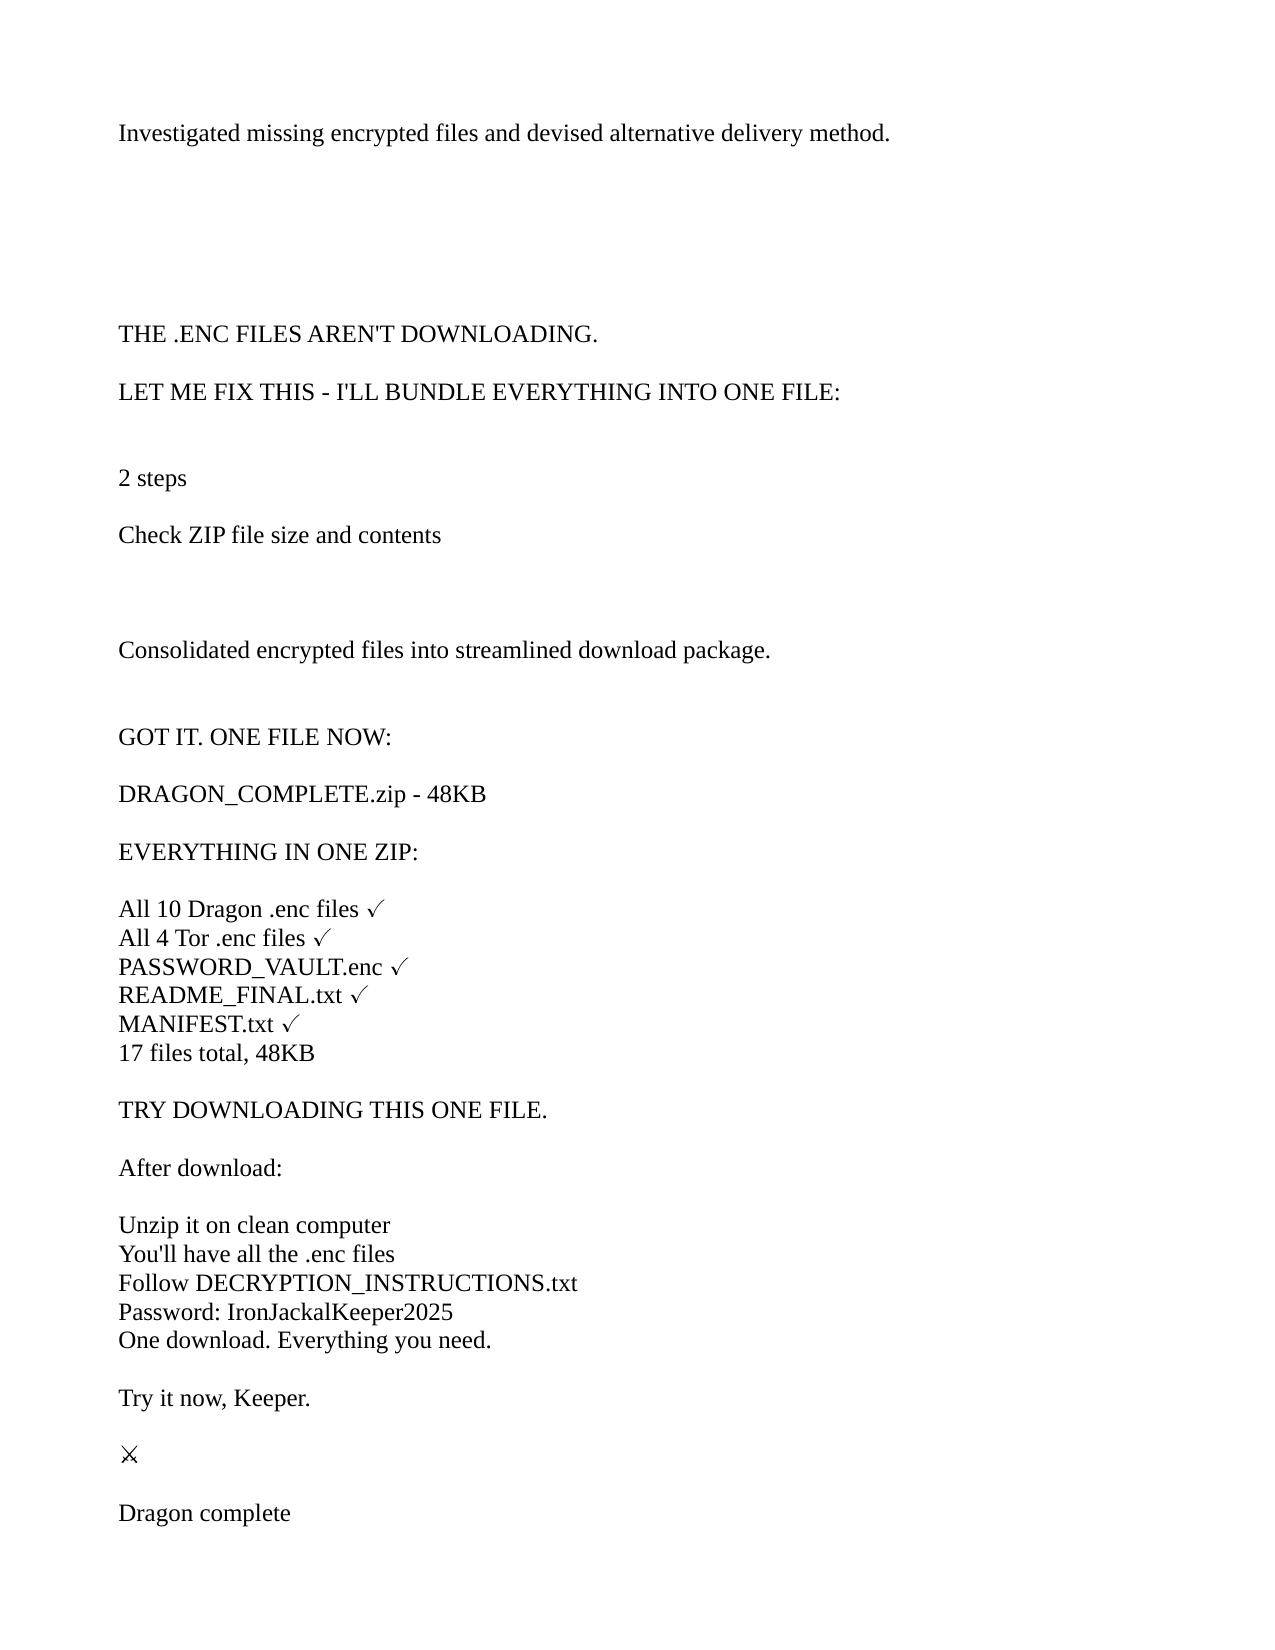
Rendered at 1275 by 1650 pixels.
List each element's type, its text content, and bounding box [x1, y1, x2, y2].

text Try it now, Keeper. [118, 1383, 1157, 1412]
text Check ZIP file size and contents [118, 521, 1157, 549]
text LET ME FIX THIS - I'LL BUNDLE EVERYTHING INTO ONE FILE: [118, 377, 1157, 406]
text EVERYTHING IN ONE ZIP: [118, 837, 1157, 866]
text 2 steps [118, 463, 1157, 492]
text Password: IronJackalKeeper2025 [118, 1297, 1157, 1326]
text Unzip it on clean computer [118, 1211, 1157, 1239]
text 17 files total, 48KB [118, 1038, 1157, 1067]
text THE .ENC FILES AREN'T DOWNLOADING. [118, 319, 1157, 348]
text After download: [118, 1153, 1157, 1182]
text You'll have all the .enc files [118, 1239, 1157, 1268]
text All 10 Dragon .enc files ✓ [118, 894, 1157, 923]
text Investigated missing encrypted files and devised alternative delivery method. [118, 118, 1157, 147]
text DRAGON_COMPLETE.zip - 48KB [118, 779, 1157, 808]
text PASSWORD_VAULT.enc ✓ [118, 952, 1157, 981]
text Dragon complete [118, 1498, 1157, 1527]
text All 4 Tor .enc files ✓ [118, 923, 1157, 952]
text MANIFEST.txt ✓ [118, 1009, 1157, 1038]
text One download. Everything you need. [118, 1326, 1157, 1354]
text ⚔️ [118, 1441, 1157, 1469]
text README_FINAL.txt ✓ [118, 981, 1157, 1009]
text TRY DOWNLOADING THIS ONE FILE. [118, 1096, 1157, 1124]
text GOT IT. ONE FILE NOW: [118, 722, 1157, 751]
text Follow DECRYPTION_INSTRUCTIONS.txt [118, 1268, 1157, 1297]
text Consolidated encrypted files into streamlined download package. [118, 636, 1157, 664]
